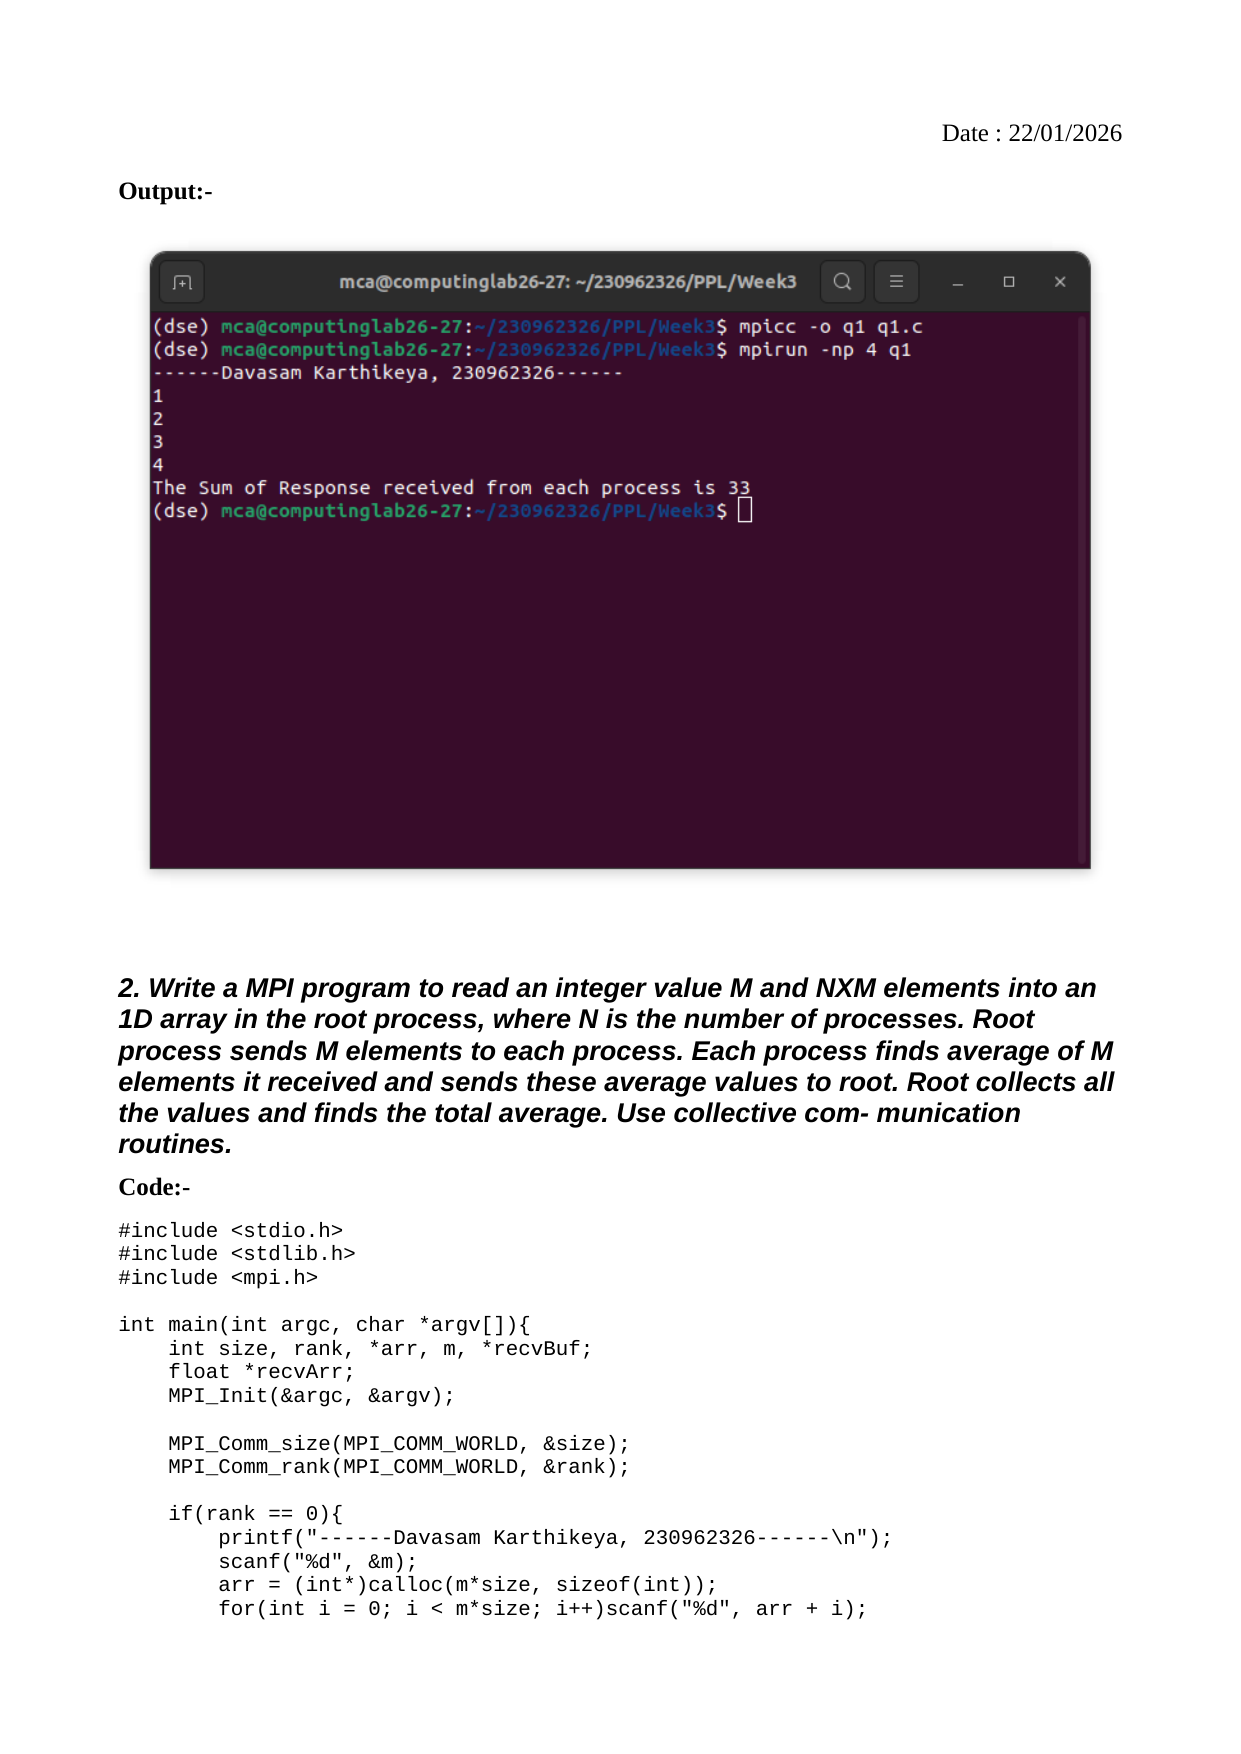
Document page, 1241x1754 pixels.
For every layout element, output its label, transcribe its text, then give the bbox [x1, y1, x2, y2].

text Output:- [118, 176, 1122, 205]
text float *recvArr; [118, 1362, 1122, 1385]
text printf("------Davasam Karthikeya, 230962326------\n"); [118, 1527, 1122, 1551]
text if(rank == 0){ [118, 1503, 1122, 1527]
text scanf("%d", &m); [118, 1551, 1122, 1574]
text MPI_Comm_size(MPI_COMM_WORLD, &size); [118, 1432, 1122, 1456]
text #include <stdio.h> [118, 1220, 1122, 1243]
text #include <stdlib.h> [118, 1243, 1122, 1267]
text #include <mpi.h> [118, 1267, 1122, 1291]
text MPI_Comm_rank(MPI_COMM_WORLD, &rank); [118, 1456, 1122, 1480]
text int size, rank, *arr, m, *recvBuf; [118, 1338, 1122, 1362]
text Code:- [118, 1172, 1122, 1201]
text for(int i = 0; i < m*size; i++)scanf("%d", arr + i); [118, 1598, 1122, 1622]
text arr = (int*)calloc(m*size, sizeof(int)); [118, 1574, 1122, 1598]
picture [118, 223, 1123, 905]
text MPI_Init(&argc, &argv); [118, 1385, 1122, 1409]
text int main(int argc, char *argv[]){ [118, 1314, 1122, 1338]
subtitle 2. Write a MPI program to read an integer value M and NXM elements into an 1D array in the root process, where N is the number of processes. Root process sends M elements to each process. Each process finds average of M elements it received and sends these average values to root. Root collects all the values and finds the total average. Use collective com- munication routines. [118, 972, 1122, 1159]
